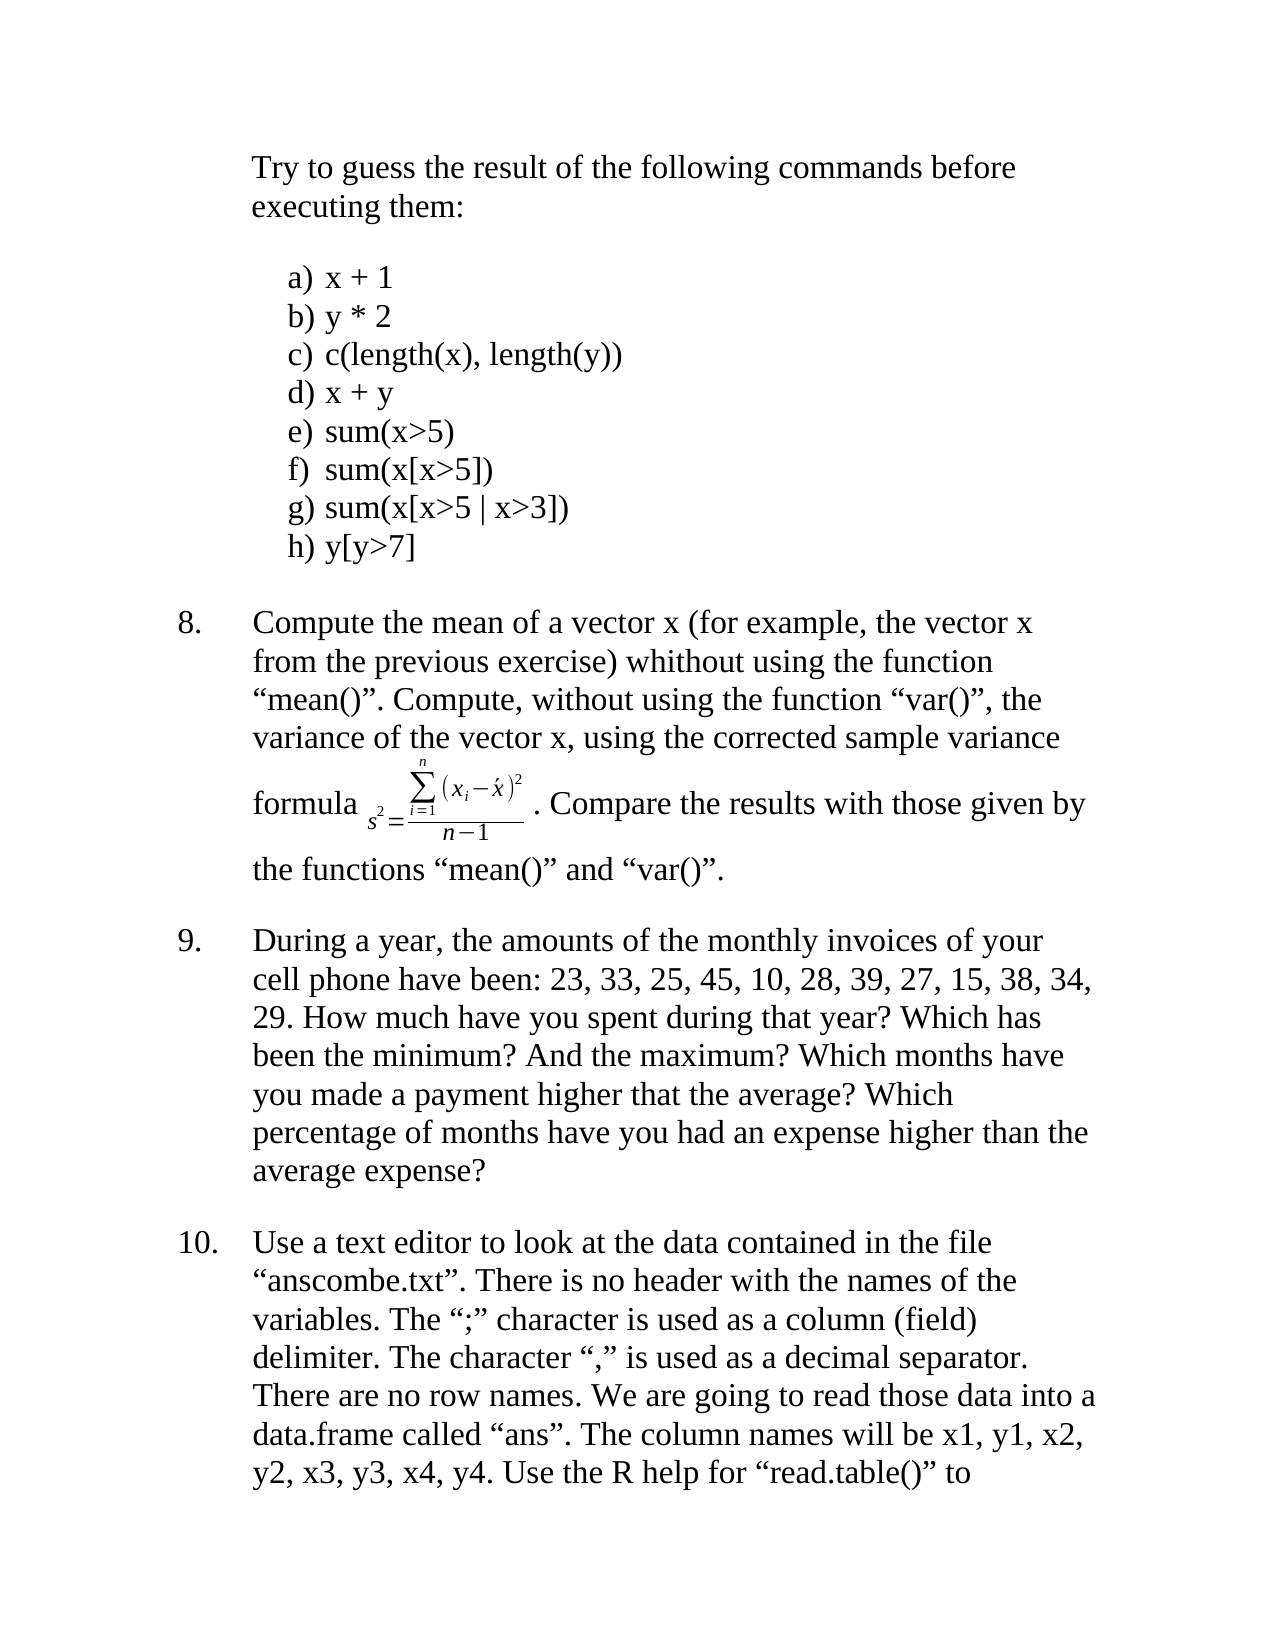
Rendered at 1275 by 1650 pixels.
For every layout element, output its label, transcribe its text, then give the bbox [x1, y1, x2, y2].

text Try to guess the result of the following commands before executing them: [251, 148, 1098, 224]
list c(length(x), length(y)) [287, 334, 1098, 373]
list sum(x[x>5]) [287, 449, 1098, 488]
list y[y>7] [287, 526, 1098, 564]
list Compute the mean of a vector x (for example, the vector x from the previous exercise) whithout using the function “mean()”. Compute, without using the function “var()”, the variance of the vector x, using the corrected sample variance formula . Compare the results with those given by the functions “mean()” and “var()”. [177, 603, 1098, 887]
list During a year, the amounts of the monthly invoices of your cell phone have been: 23, 33, 25, 45, 10, 28, 39, 27, 15, 38, 34, 29. How much have you spent during that year? Which has been the minimum? And the maximum? Which months have you made a payment higher that the average? Which percentage of months have you had an expense higher than the average expense? [177, 920, 1098, 1189]
list x + 1 [287, 258, 1098, 296]
list x + y [287, 373, 1098, 411]
list sum(x>5) [287, 411, 1098, 449]
list y * 2 [287, 296, 1098, 334]
list Use a text editor to look at the data contained in the file “anscombe.txt”. There is no header with the names of the variables. The “;” character is used as a column (field) delimiter. The character “,” is used as a decimal separator. There are no row names. We are going to read those data into a data.frame called “ans”. The column names will be x1, y1, x2, y2, x3, y3, x4, y4. Use the R help for “read.table()” to [177, 1222, 1098, 1490]
list sum(x[x>5 | x>3]) [287, 488, 1098, 526]
